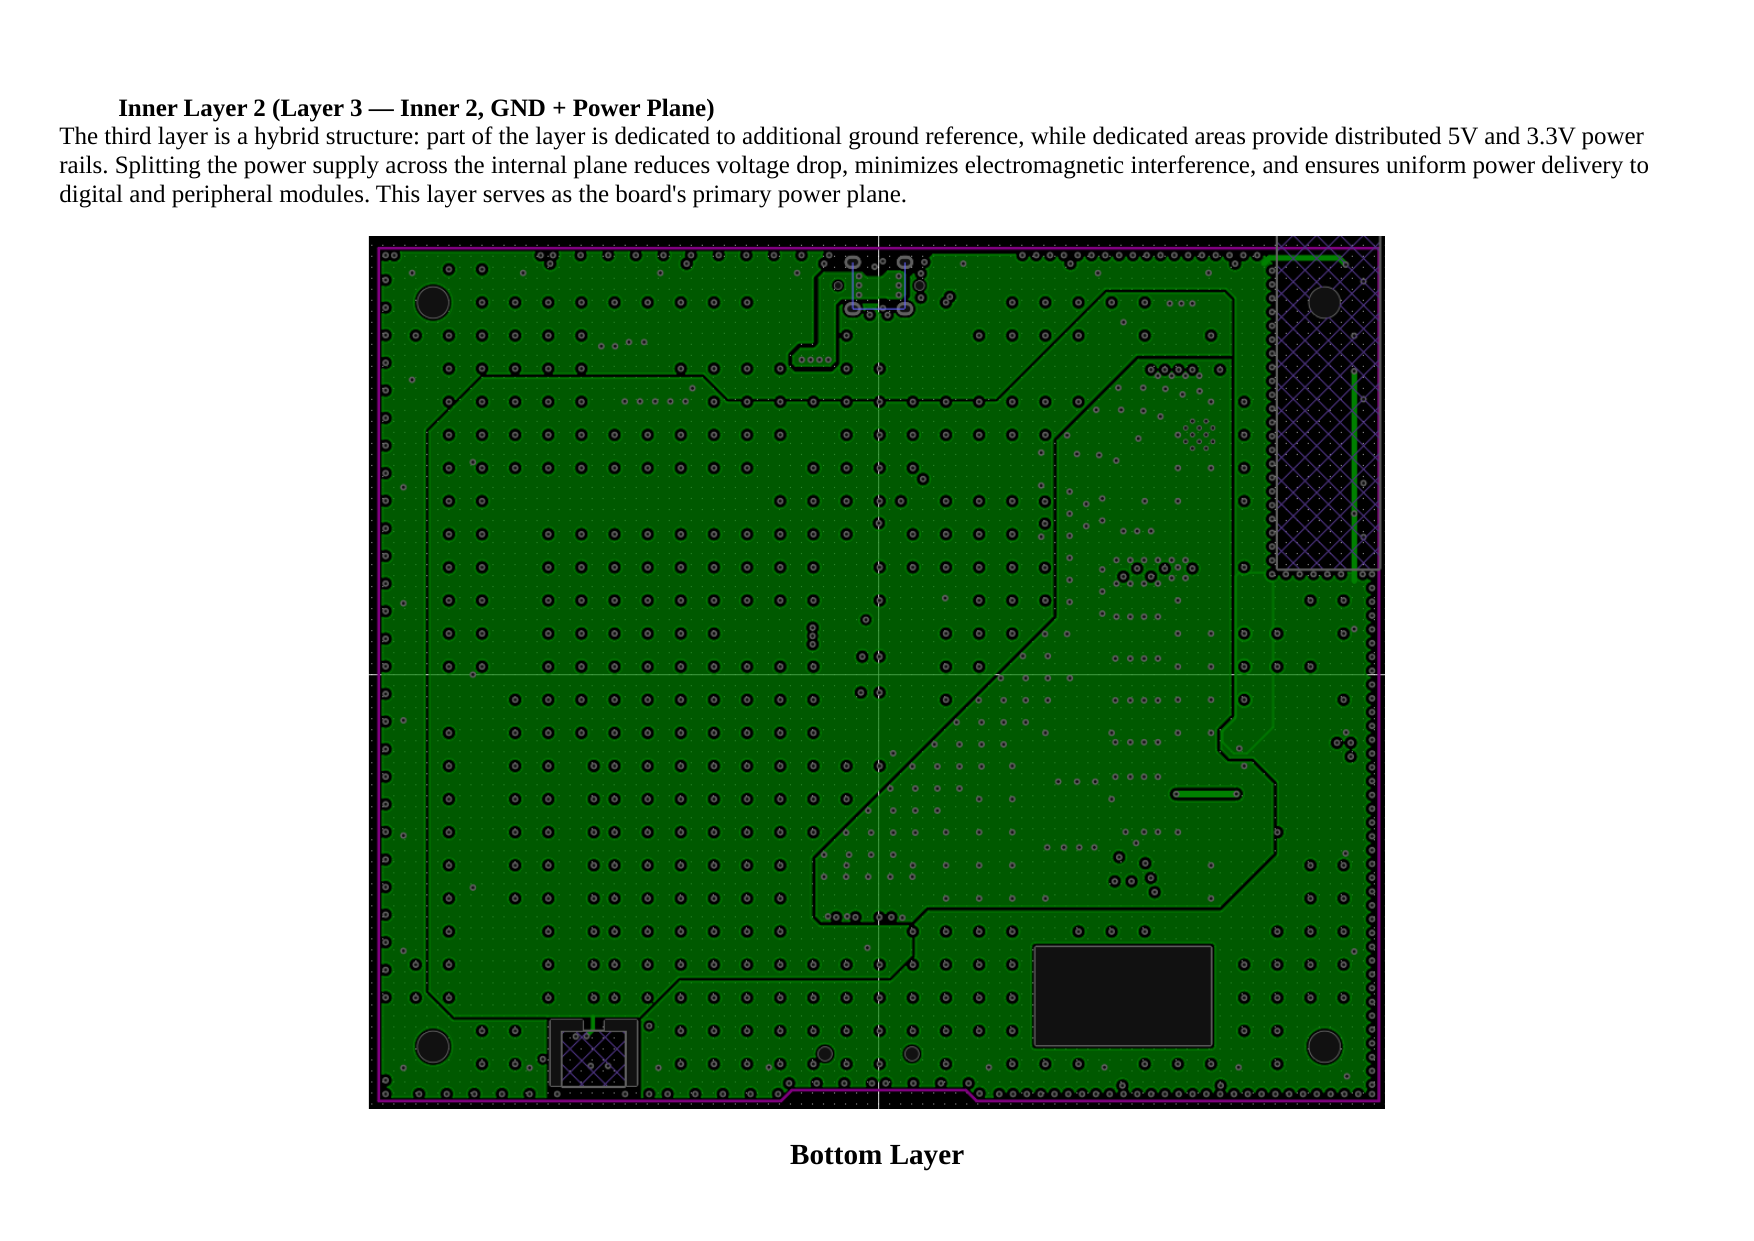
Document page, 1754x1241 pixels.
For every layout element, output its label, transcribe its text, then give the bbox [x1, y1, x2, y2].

picture [368, 236, 1385, 1109]
text Inner Layer 2 (Layer 3 — Inner 2, GND + Power Plane) The third layer is a hybrid structure: part of the layer is dedicated to additional ground reference, while dedicated areas provide distributed 5V and 3.3V power rails. Splitting the power supply across the internal plane reduces voltage drop, minimizes electromagnetic interference, and ensures uniform power delivery to digital and peripheral modules. This layer serves as the board's primary power plane. [59, 93, 1695, 208]
text Bottom Layer [59, 1137, 1695, 1171]
